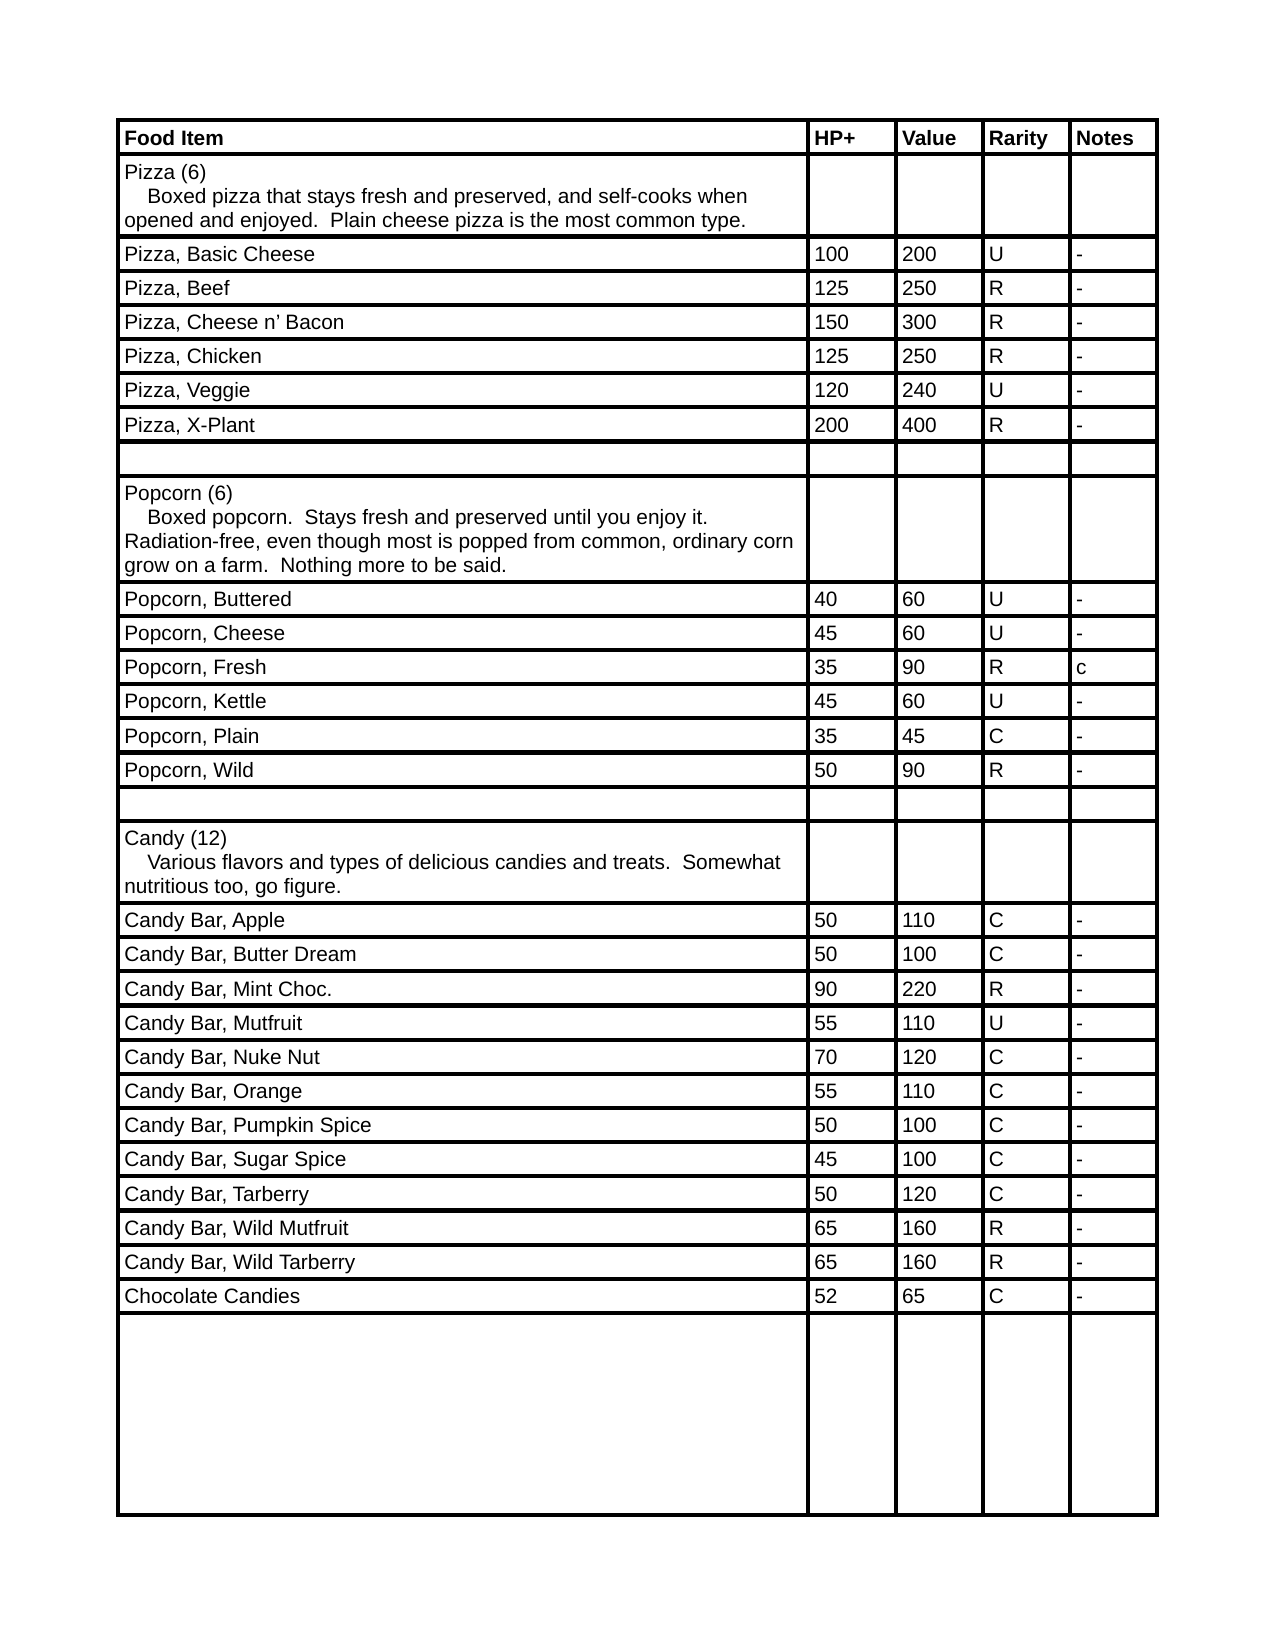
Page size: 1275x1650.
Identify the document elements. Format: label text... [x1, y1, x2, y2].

table_cell [985, 156, 1068, 234]
table_cell [985, 789, 1068, 819]
table_cell Candy Bar, Apple [120, 905, 806, 935]
table_cell Pizza, Chicken [120, 341, 806, 371]
table_cell 45 [810, 686, 894, 716]
table_cell 100 [898, 1144, 981, 1174]
table_cell 250 [898, 273, 981, 303]
table_cell R [985, 341, 1068, 371]
table_cell [898, 823, 981, 901]
table_cell 50 [810, 905, 894, 935]
table_cell C [985, 1110, 1068, 1140]
table_cell - [1072, 1008, 1155, 1037]
table_cell - [1072, 341, 1155, 371]
table_cell [120, 789, 806, 819]
table_cell R [985, 755, 1068, 784]
table_cell 50 [810, 939, 894, 969]
table_header Rarity [985, 122, 1068, 152]
table_cell - [1072, 618, 1155, 648]
table_cell - [1072, 409, 1155, 439]
table_cell [1072, 1315, 1155, 1513]
table_cell [120, 444, 806, 473]
table_header HP+ [810, 122, 894, 152]
table_cell 50 [810, 1178, 894, 1208]
table_cell 110 [898, 1076, 981, 1106]
table_cell Candy Bar, Mint Choc. [120, 973, 806, 1003]
table_cell C [985, 905, 1068, 935]
table_cell Chocolate Candies [120, 1281, 806, 1311]
table_cell Popcorn, Plain [120, 720, 806, 750]
table_cell Popcorn, Buttered [120, 584, 806, 614]
table_cell 55 [810, 1008, 894, 1037]
table_header Food Item [120, 122, 806, 152]
table_cell [898, 478, 981, 579]
table_cell 100 [898, 1110, 981, 1140]
table_cell Candy Bar, Tarberry [120, 1178, 806, 1208]
table_cell 70 [810, 1042, 894, 1072]
table_cell [810, 789, 894, 819]
table_cell 250 [898, 341, 981, 371]
table_cell Pizza, Cheese n’ Bacon [120, 307, 806, 337]
table_cell - [1072, 1144, 1155, 1174]
table_cell 200 [898, 239, 981, 268]
table_cell - [1072, 1281, 1155, 1311]
table_cell 120 [898, 1178, 981, 1208]
table_cell C [985, 720, 1068, 750]
table_cell U [985, 239, 1068, 268]
table_cell 90 [898, 755, 981, 784]
table_cell C [985, 939, 1068, 969]
table_header Value [898, 122, 981, 152]
table_cell Popcorn, Fresh [120, 652, 806, 682]
table_cell 400 [898, 409, 981, 439]
table_cell R [985, 409, 1068, 439]
table_cell Candy Bar, Wild Mutfruit [120, 1213, 806, 1242]
table_cell Pizza, Basic Cheese [120, 239, 806, 268]
table_cell 110 [898, 1008, 981, 1037]
table_cell [810, 1315, 894, 1513]
table_cell C [985, 1042, 1068, 1072]
table_cell 65 [898, 1281, 981, 1311]
table_cell R [985, 1247, 1068, 1277]
table_cell 100 [898, 939, 981, 969]
table_cell U [985, 618, 1068, 648]
table_cell Candy Bar, Nuke Nut [120, 1042, 806, 1072]
table_cell C [985, 1076, 1068, 1106]
table_cell Candy Bar, Sugar Spice [120, 1144, 806, 1174]
table_cell [810, 444, 894, 473]
table_cell Pizza, Beef [120, 273, 806, 303]
table_cell 35 [810, 652, 894, 682]
table_cell [898, 1315, 981, 1513]
table_cell [810, 478, 894, 579]
table_cell 90 [898, 652, 981, 682]
table_cell R [985, 273, 1068, 303]
table_cell Candy Bar, Orange [120, 1076, 806, 1106]
table_cell [985, 823, 1068, 901]
table_cell 120 [810, 375, 894, 405]
table_cell Candy Bar, Wild Tarberry [120, 1247, 806, 1277]
table_cell 50 [810, 755, 894, 784]
table_cell Popcorn (6) Boxed popcorn. Stays fresh and preserved until you enjoy it. Radiation-free, even though most is popped from common, ordinary corn grow on a farm. Nothing more to be said. [120, 478, 806, 579]
table_cell U [985, 375, 1068, 405]
table_cell Candy Bar, Pumpkin Spice [120, 1110, 806, 1140]
table_cell 65 [810, 1213, 894, 1242]
table_cell C [985, 1144, 1068, 1174]
table_cell 40 [810, 584, 894, 614]
table_cell 45 [810, 1144, 894, 1174]
table_cell - [1072, 973, 1155, 1003]
table_cell Pizza, X-Plant [120, 409, 806, 439]
table_cell - [1072, 307, 1155, 337]
table_cell c [1072, 652, 1155, 682]
table_cell 200 [810, 409, 894, 439]
table_cell Popcorn, Wild [120, 755, 806, 784]
table_cell - [1072, 720, 1155, 750]
table_cell 220 [898, 973, 981, 1003]
table_cell 125 [810, 273, 894, 303]
table_cell - [1072, 239, 1155, 268]
table_cell 50 [810, 1110, 894, 1140]
table_cell [985, 444, 1068, 473]
table_cell R [985, 307, 1068, 337]
table_cell [120, 1315, 806, 1513]
table_cell 45 [898, 720, 981, 750]
table_cell 160 [898, 1213, 981, 1242]
table_cell [898, 444, 981, 473]
table_cell C [985, 1281, 1068, 1311]
table_cell 100 [810, 239, 894, 268]
table_cell Candy Bar, Mutfruit [120, 1008, 806, 1037]
table_cell - [1072, 686, 1155, 716]
table_cell 90 [810, 973, 894, 1003]
table_cell U [985, 686, 1068, 716]
table_cell C [985, 1178, 1068, 1208]
table_cell [1072, 156, 1155, 234]
table_cell R [985, 1213, 1068, 1242]
table_cell R [985, 973, 1068, 1003]
table_cell [898, 156, 981, 234]
table_cell 52 [810, 1281, 894, 1311]
table_cell 150 [810, 307, 894, 337]
table_cell - [1072, 905, 1155, 935]
table_cell [985, 478, 1068, 579]
table_cell 120 [898, 1042, 981, 1072]
table_cell - [1072, 273, 1155, 303]
table_cell Candy Bar, Butter Dream [120, 939, 806, 969]
table_cell 125 [810, 341, 894, 371]
table_cell - [1072, 1042, 1155, 1072]
table_cell - [1072, 1247, 1155, 1277]
table_cell U [985, 584, 1068, 614]
table_cell 60 [898, 618, 981, 648]
table_cell [1072, 823, 1155, 901]
table_cell Candy (12) Various flavors and types of delicious candies and treats. Somewhat nutritious too, go figure. [120, 823, 806, 901]
table_cell R [985, 652, 1068, 682]
table_cell 60 [898, 686, 981, 716]
table_cell - [1072, 375, 1155, 405]
table_cell 60 [898, 584, 981, 614]
table_cell Pizza, Veggie [120, 375, 806, 405]
table_cell - [1072, 1110, 1155, 1140]
table_cell 35 [810, 720, 894, 750]
table_cell - [1072, 755, 1155, 784]
table_cell [898, 789, 981, 819]
table_cell [810, 156, 894, 234]
table_cell [1072, 478, 1155, 579]
table_cell - [1072, 584, 1155, 614]
table_cell [1072, 789, 1155, 819]
table_cell Popcorn, Kettle [120, 686, 806, 716]
table_cell 45 [810, 618, 894, 648]
table_cell U [985, 1008, 1068, 1037]
table_cell - [1072, 1178, 1155, 1208]
table_cell - [1072, 1213, 1155, 1242]
table_cell [1072, 444, 1155, 473]
table_cell [810, 823, 894, 901]
table_cell Pizza (6) Boxed pizza that stays fresh and preserved, and self-cooks when opened and enjoyed. Plain cheese pizza is the most common type. [120, 156, 806, 234]
table_cell 110 [898, 905, 981, 935]
table_header Notes [1072, 122, 1155, 152]
table_cell - [1072, 939, 1155, 969]
table_cell 65 [810, 1247, 894, 1277]
table_cell 55 [810, 1076, 894, 1106]
table_cell Popcorn, Cheese [120, 618, 806, 648]
table_cell 160 [898, 1247, 981, 1277]
table_cell 240 [898, 375, 981, 405]
table_cell [985, 1315, 1068, 1513]
table_cell - [1072, 1076, 1155, 1106]
table_cell 300 [898, 307, 981, 337]
